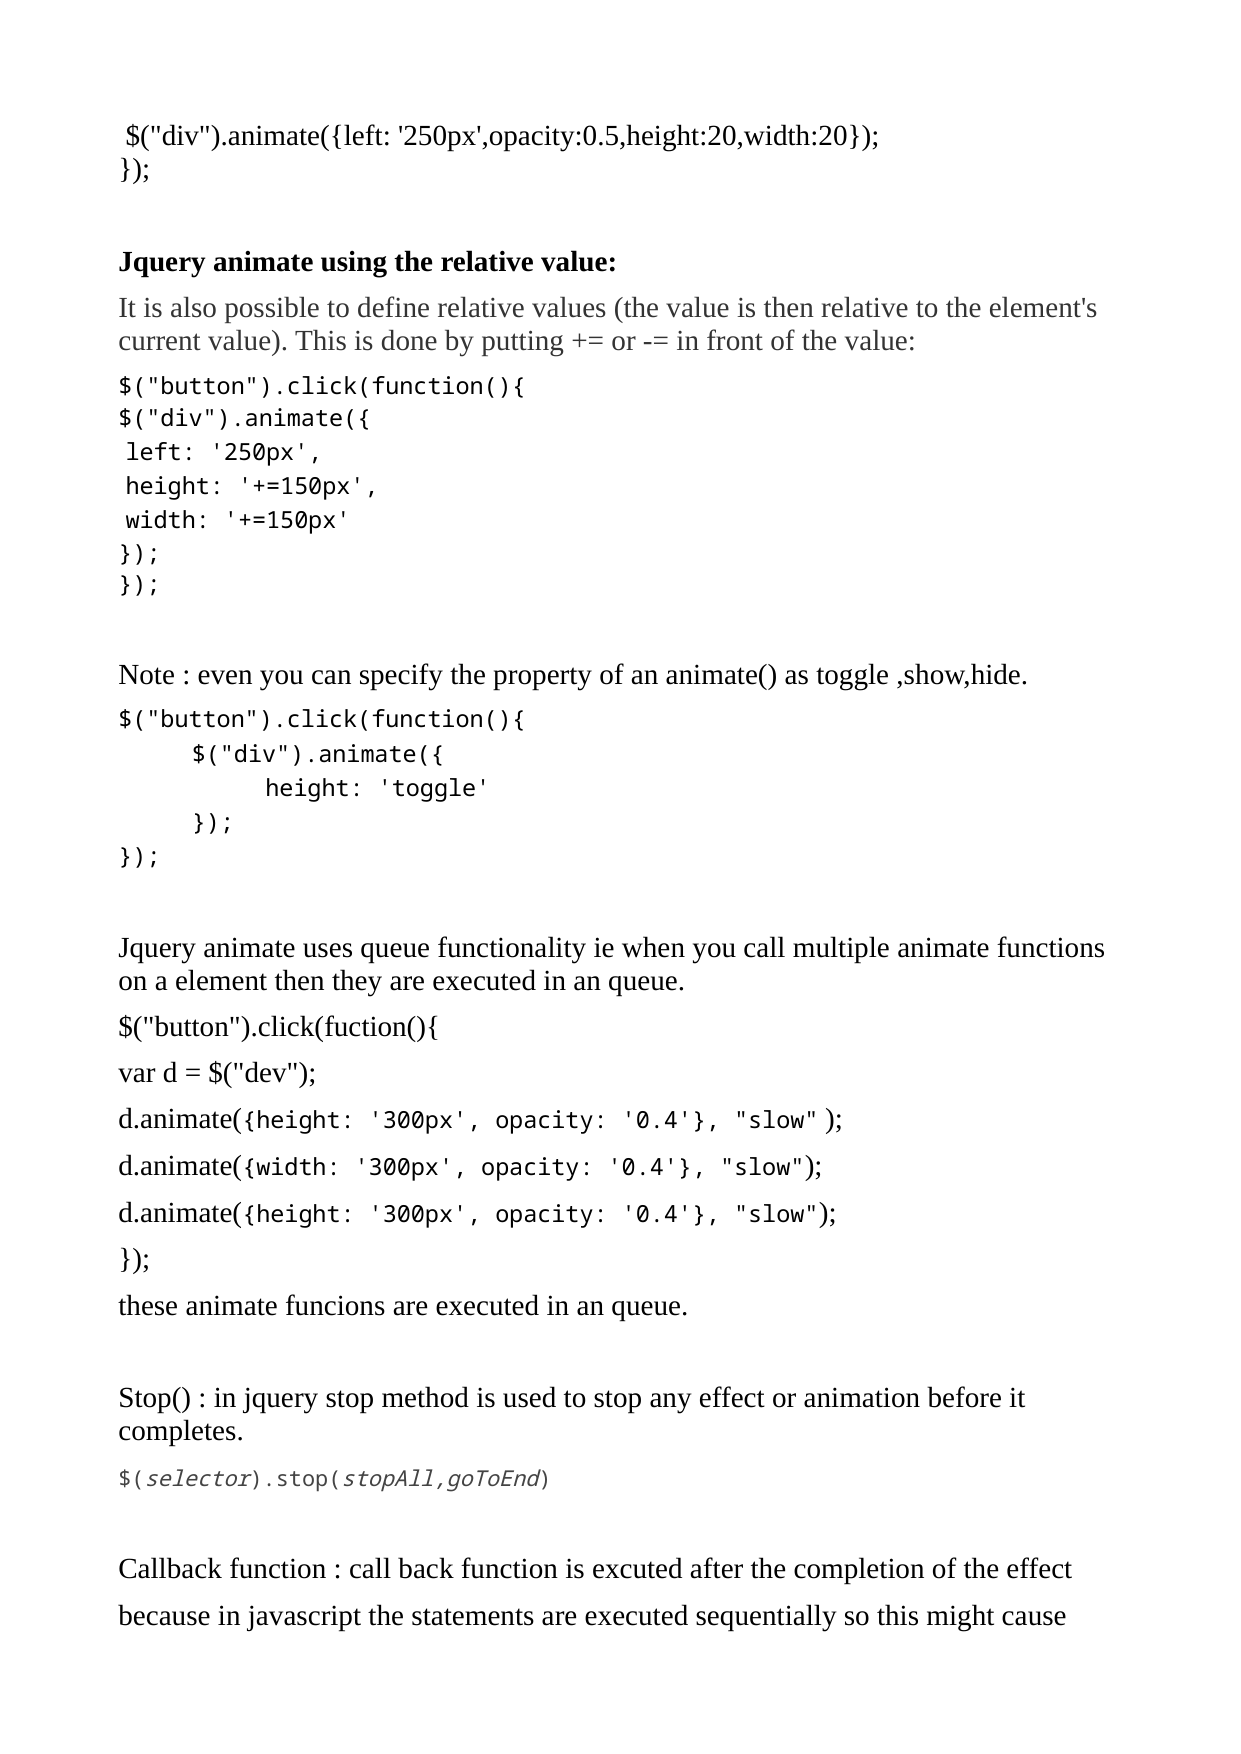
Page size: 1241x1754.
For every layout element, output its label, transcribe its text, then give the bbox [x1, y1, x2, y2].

text Jquery animate using the relative value: [118, 244, 1122, 277]
text $("div").animate({left: '250px',opacity:0.5,height:20,width:20}); }); [118, 118, 1122, 185]
text Stop() : in jquery stop method is used to stop any effect or animation before it completes. [118, 1380, 1122, 1447]
text It is also possible to define relative values (the value is then relative to the element's current value). This is done by putting += or -= in front of the value: [118, 290, 1122, 357]
text }); [118, 1242, 1122, 1275]
text Jquery animate uses queue functionality ie when you call multiple animate functions on a element then they are executed in an queue. [118, 930, 1122, 997]
text d.animate({height: '300px', opacity: '0.4'}, "slow" ); [118, 1102, 1122, 1136]
text $("button").click(function(){ $("div").animate({ height: 'toggle' }); }); [118, 703, 1122, 871]
text var d = $("dev"); [118, 1056, 1122, 1089]
text $("button").click(fuction(){ [118, 1009, 1122, 1043]
text Note : even you can specify the property of an animate() as toggle ,show,hide. [118, 657, 1122, 690]
text Callback function : call back function is excuted after the completion of the effect [118, 1552, 1122, 1585]
text these animate funcions are executed in an queue. [118, 1288, 1122, 1321]
text because in javascript the statements are executed sequentially so this might cause [118, 1598, 1122, 1631]
text $("button").click(function(){ $("div").animate({ left: '250px', height: '+=150px', width: '+=150px' }); }); [118, 369, 1122, 600]
text d.animate({height: '300px', opacity: '0.4'}, "slow"); [118, 1195, 1122, 1229]
text d.animate({width: '300px', opacity: '0.4'}, "slow"); [118, 1148, 1122, 1182]
text $(selector).stop(stopAll,goToEnd) [118, 1459, 1122, 1493]
